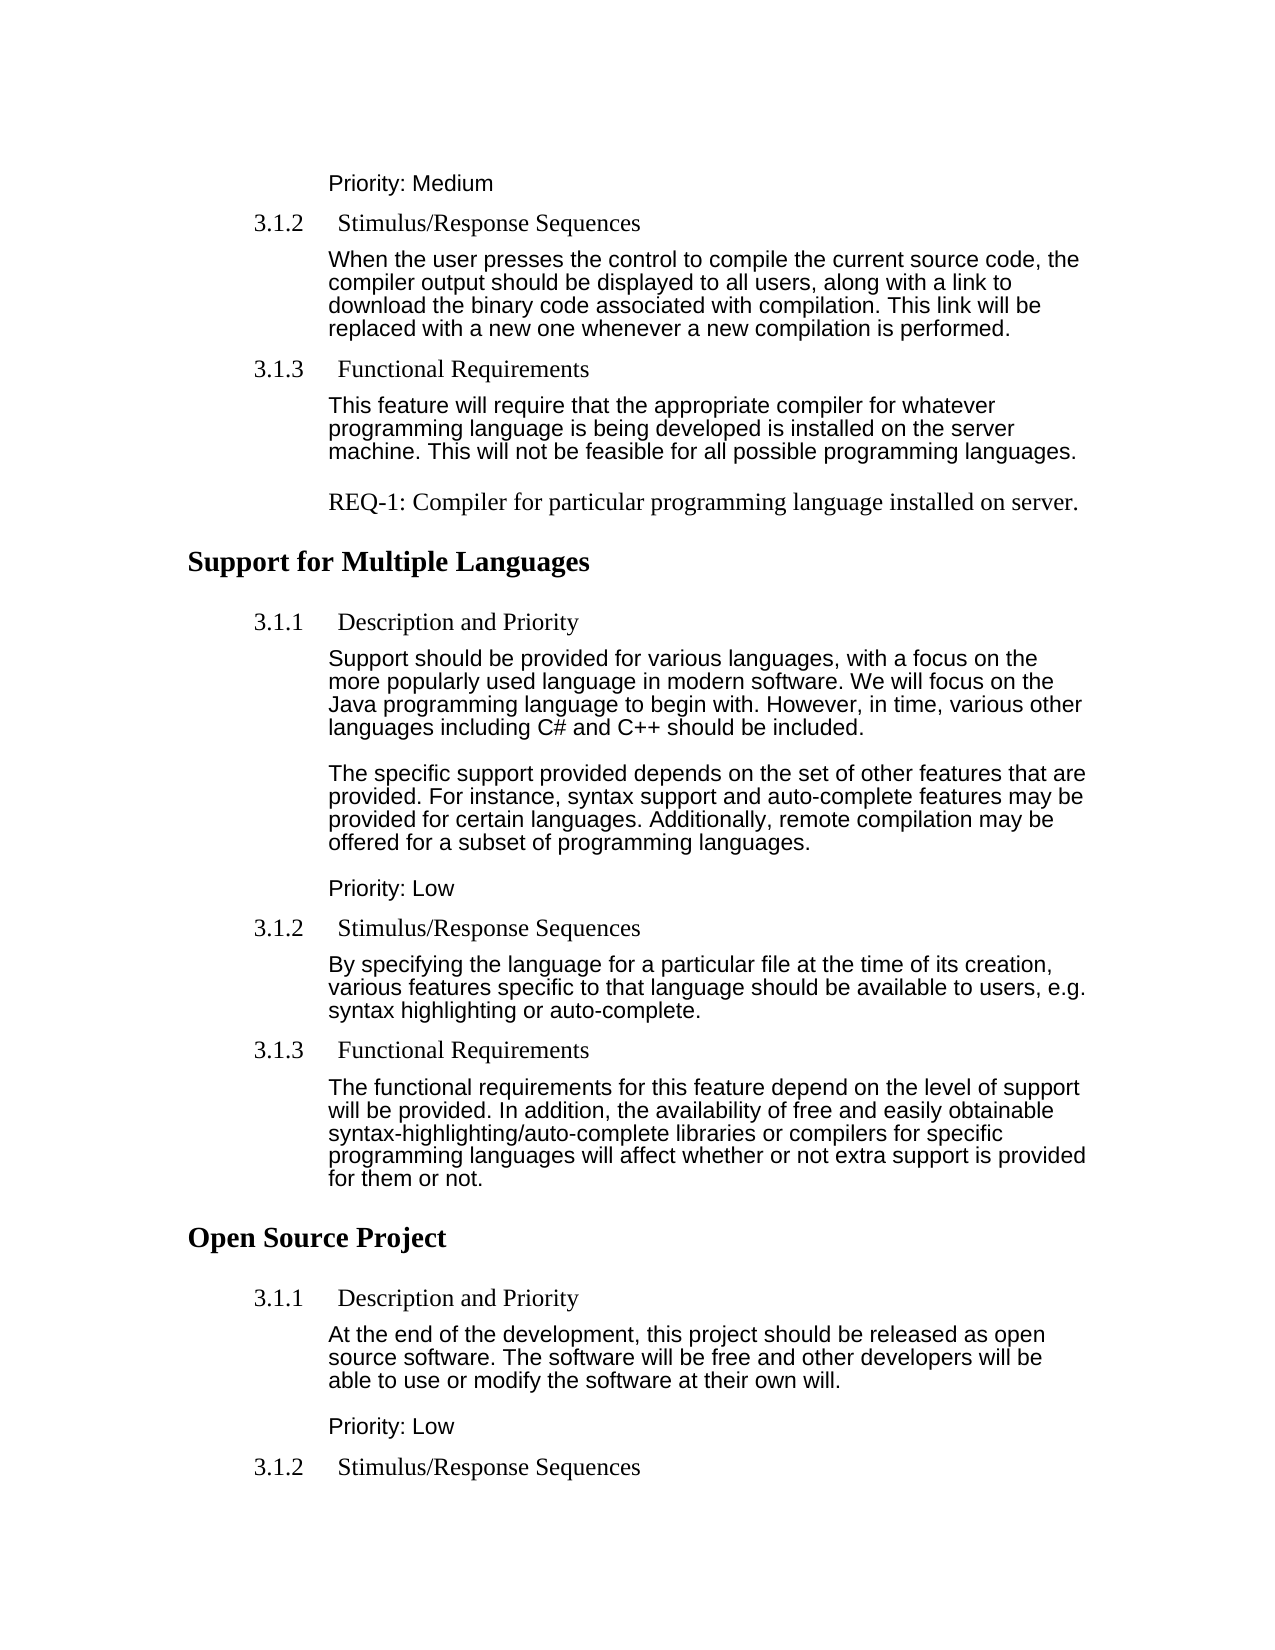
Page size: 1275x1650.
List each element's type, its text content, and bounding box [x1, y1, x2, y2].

text 3.1.3 Functional Requirements [253, 1036, 1087, 1064]
text Priority: Medium [328, 173, 1087, 196]
text Priority: Low [328, 1416, 1087, 1439]
text The specific support provided depends on the set of other features that are provided. For instance, syntax support and auto-complete features may be provided for certain languages. Additionally, remote compilation may be offered for a subset of programming languages. [328, 763, 1087, 855]
text 3.1.2 Stimulus/Response Sequences [253, 208, 1087, 237]
text 3.1.3 Functional Requirements [253, 354, 1087, 382]
text At the end of the development, this project should be released as open source software. The software will be free and other developers will be able to use or modify the software at their own will. [328, 1324, 1087, 1393]
text Support should be provided for various languages, with a focus on the more popularly used language in modern software. We will focus on the Java programming language to begin with. However, in time, various other languages including C# and C++ should be included. [328, 648, 1087, 740]
text The functional requirements for this feature depend on the level of support will be provided. In addition, the availability of free and easily obtainable syntax-highlighting/auto-complete libraries or compilers for specific programming languages will affect whether or not extra support is provided for them or not. [328, 1077, 1087, 1191]
text 3.1.1 Description and Priority [253, 607, 1087, 636]
subtitle Support for Multiple Languages [187, 544, 1087, 578]
text 3.1.1 Description and Priority [253, 1283, 1087, 1312]
text When the user presses the control to compile the current source code, the compiler output should be displayed to all users, along with a link to download the binary code associated with compilation. This link will be replaced with a new one whenever a new compilation is performed. [328, 249, 1087, 341]
text REQ-1: Compiler for particular programming language installed on server. [328, 487, 1087, 515]
text This feature will require that the appropriate compiler for whatever programming language is being developed is installed on the server machine. This will not be feasible for all possible programming languages. [328, 395, 1087, 464]
text 3.1.2 Stimulus/Response Sequences [253, 1452, 1087, 1480]
text 3.1.2 Stimulus/Response Sequences [253, 913, 1087, 942]
text By specifying the language for a particular file at the time of its creation, various features specific to that language should be available to users, e.g. syntax highlighting or auto-complete. [328, 954, 1087, 1023]
subtitle Open Source Project [187, 1221, 1087, 1254]
text Priority: Low [328, 878, 1087, 901]
